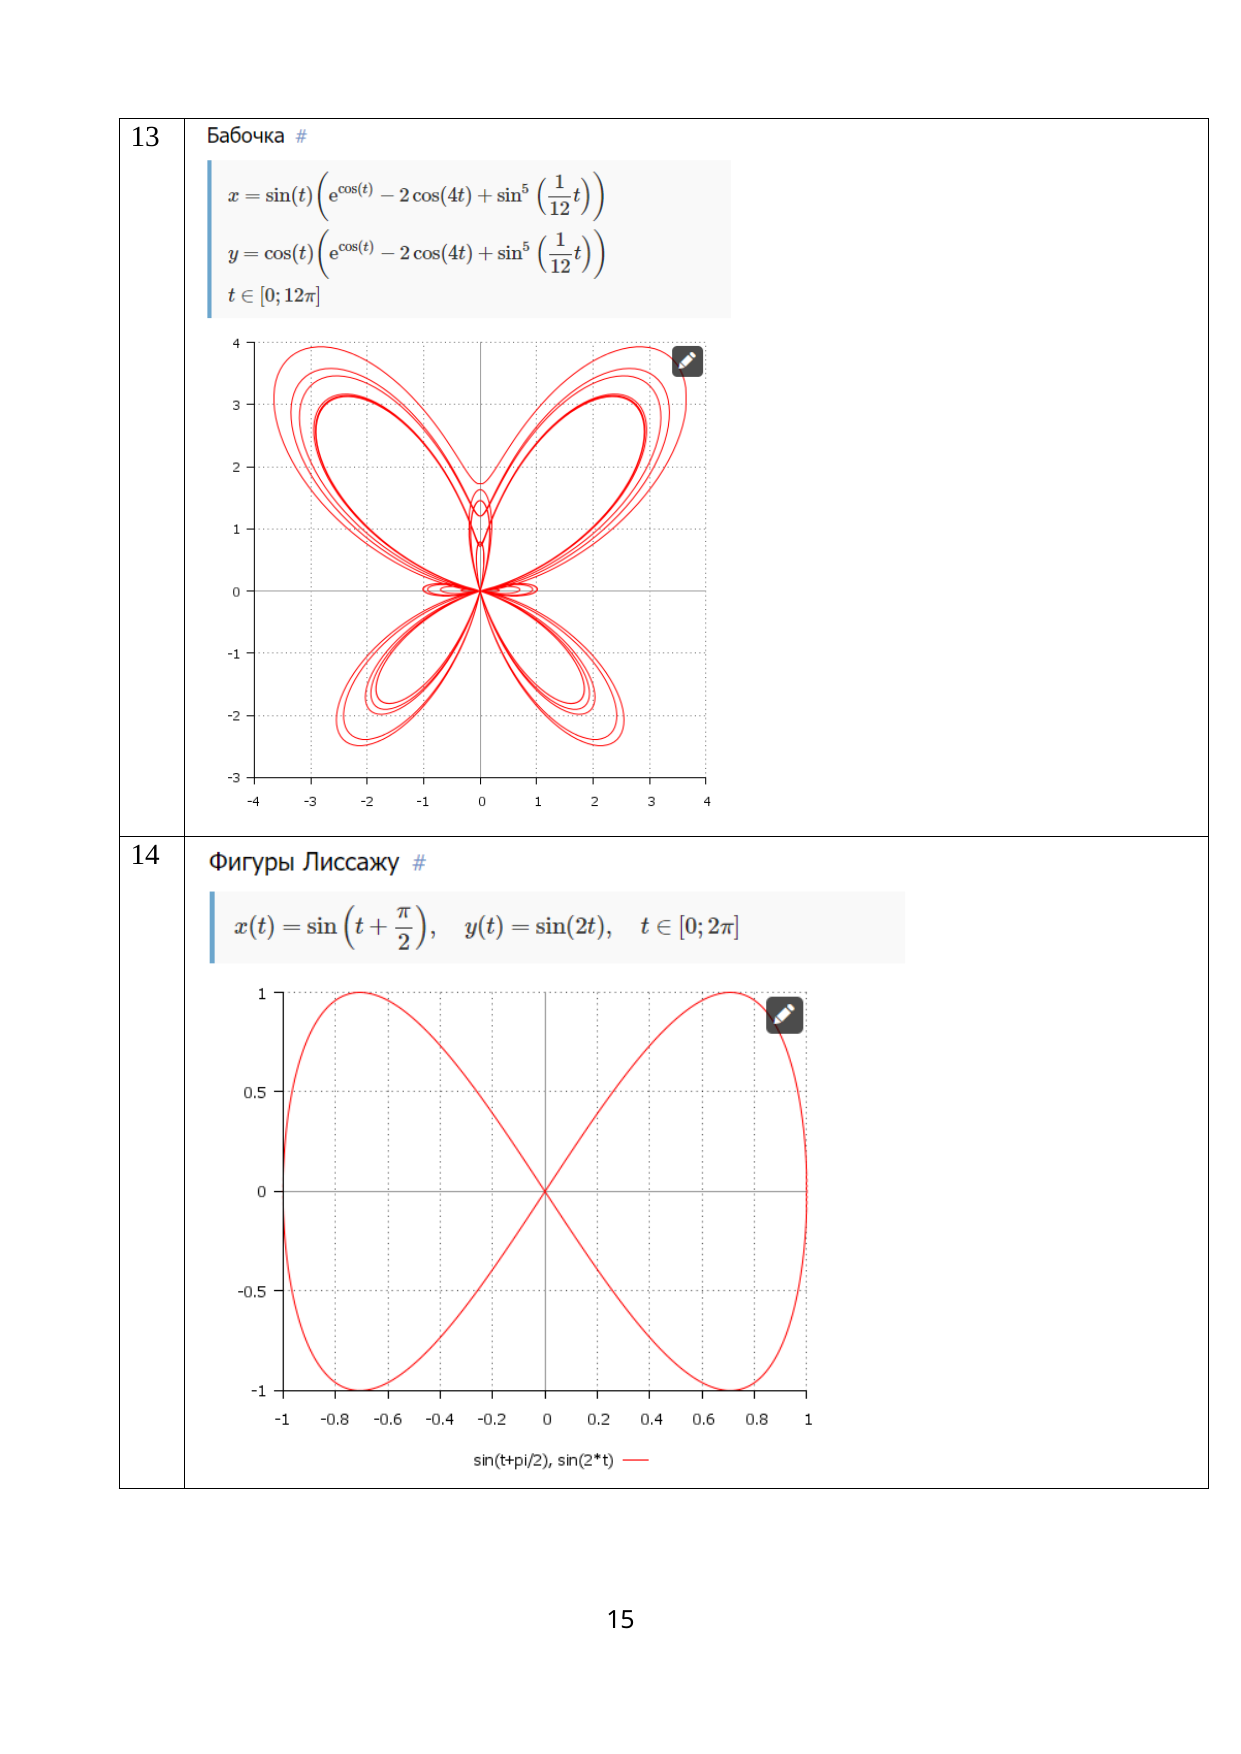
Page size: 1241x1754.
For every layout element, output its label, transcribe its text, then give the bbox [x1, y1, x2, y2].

table_cell [906, 837, 1208, 1487]
picture [195, 119, 731, 836]
table_cell [185, 837, 195, 1487]
table_cell 14 [120, 837, 184, 1487]
picture [195, 837, 906, 1488]
table_cell [185, 119, 195, 836]
table_cell [731, 119, 1208, 836]
table_cell 13 [120, 119, 184, 836]
